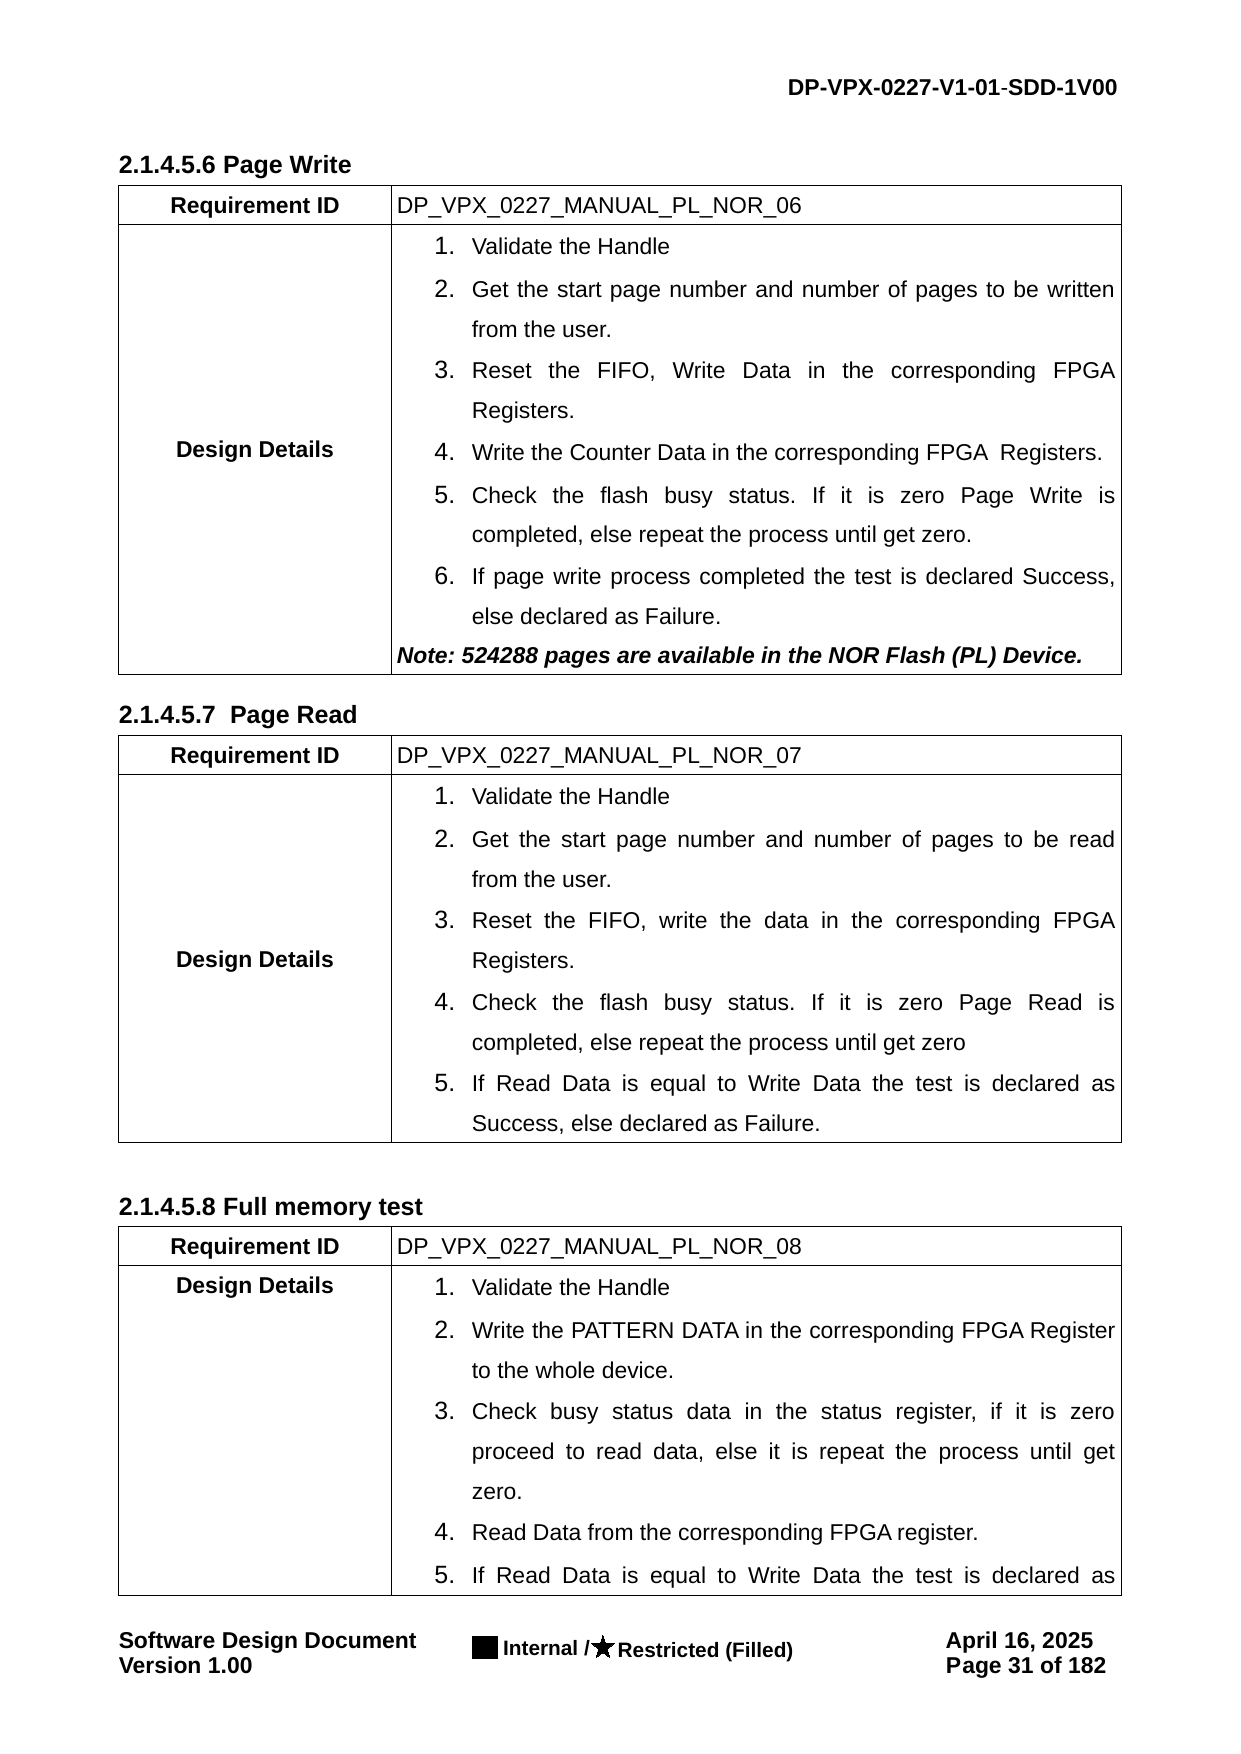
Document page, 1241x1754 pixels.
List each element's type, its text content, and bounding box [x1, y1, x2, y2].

table_header Requirement ID [119, 186, 391, 224]
table_cell Validate the Handle Get the start page number and number of pages to be read from the user. Reset the FIFO, write the data in the corresponding FPGA Registers. Check the flash busy status. If it is zero Page Read is completed, else repeat the process until get zero If Read Data is equal to Write Data the test is declared as Success, else declared as Failure. [392, 775, 1121, 1142]
table_header DP_VPX_0227_MANUAL_PL_NOR_06 [392, 186, 1121, 224]
table_cell Design Details [119, 1266, 391, 1595]
table_cell Design Details [119, 775, 391, 1142]
table_header Requirement ID [119, 736, 391, 774]
table_cell Design Details [119, 225, 391, 674]
subtitle Page Read [118, 700, 1122, 729]
subtitle Full memory test [118, 1197, 1122, 1220]
table_cell Validate the Handle Write the PATTERN DATA in the corresponding FPGA Register to the whole device. Check busy status data in the status register, if it is zero proceed to read data, else it is repeat the process until get zero. Read Data from the corresponding FPGA register. If Read Data is equal to Write Data the test is declared as [392, 1266, 1121, 1595]
table_header DP_VPX_0227_MANUAL_PL_NOR_07 [392, 736, 1121, 774]
table_header DP_VPX_0227_MANUAL_PL_NOR_08 [392, 1227, 1121, 1265]
subtitle Page Write [118, 150, 1122, 179]
table_cell Validate the Handle Get the start page number and number of pages to be written from the user. Reset the FIFO, Write Data in the corresponding FPGA Registers. Write the Counter Data in the corresponding FPGA Registers. Check the flash busy status. If it is zero Page Write is completed, else repeat the process until get zero. If page write process completed the test is declared Success, else declared as Failure. Note: 524288 pages are available in the NOR Flash (PL) Device. [392, 225, 1121, 674]
table_header Requirement ID [119, 1227, 391, 1265]
